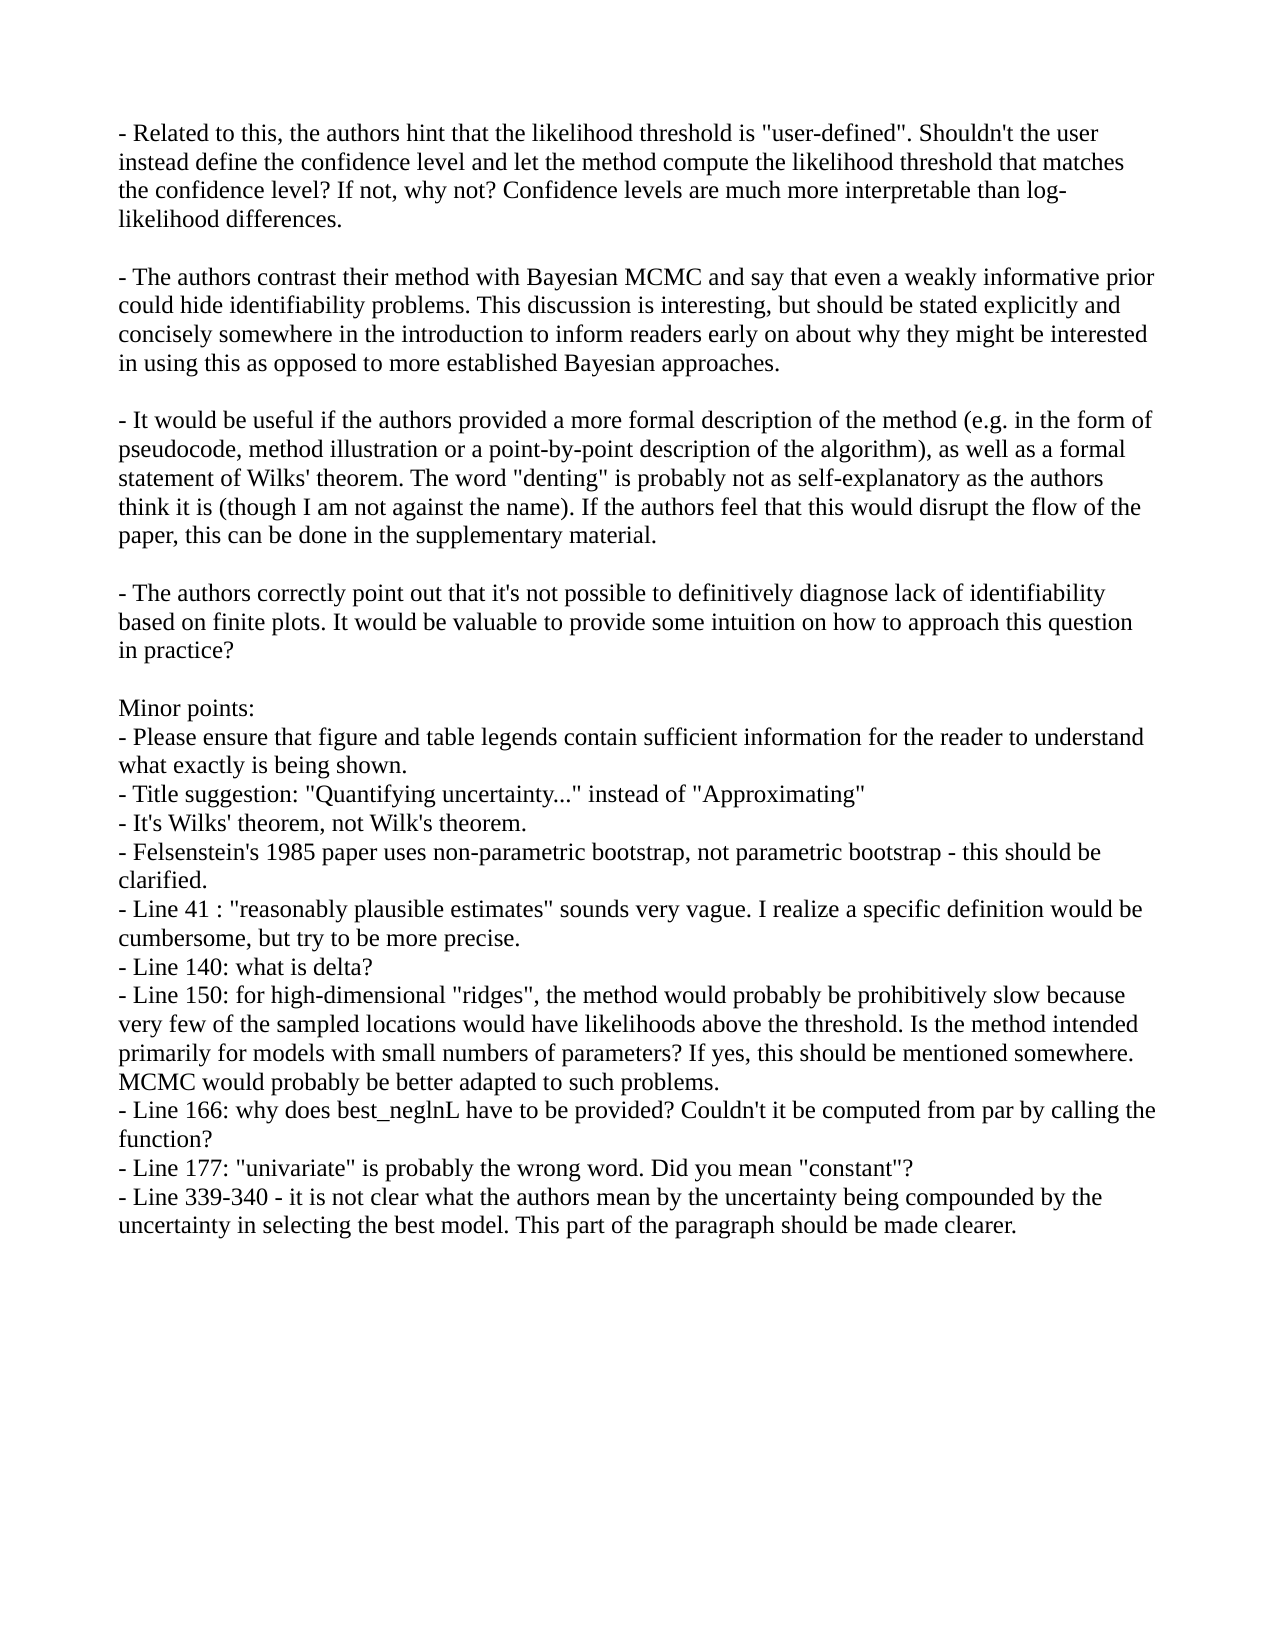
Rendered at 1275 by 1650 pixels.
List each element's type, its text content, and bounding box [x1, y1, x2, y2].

text - Line 150: for high-dimensional "ridges", the method would probably be prohibitively slow because very few of the sampled locations would have likelihoods above the threshold. Is the method intended primarily for models with small numbers of parameters? If yes, this should be mentioned somewhere. MCMC would probably be better adapted to such problems. [118, 981, 1157, 1096]
text - Please ensure that figure and table legends contain sufficient information for the reader to understand what exactly is being shown. [118, 722, 1157, 779]
text - Title suggestion: "Quantifying uncertainty..." instead of "Approximating" [118, 779, 1157, 808]
text - It's Wilks' theorem, not Wilk's theorem. [118, 808, 1157, 837]
text - Line 339-340 - it is not clear what the authors mean by the uncertainty being compounded by the uncertainty in selecting the best model. This part of the paragraph should be made clearer. [118, 1182, 1157, 1239]
text - Felsenstein's 1985 paper uses non-parametric bootstrap, not parametric bootstrap - this should be clarified. [118, 837, 1157, 894]
text - The authors contrast their method with Bayesian MCMC and say that even a weakly informative prior could hide identifiability problems. This discussion is interesting, but should be stated explicitly and concisely somewhere in the introduction to inform readers early on about why they might be interested in using this as opposed to more established Bayesian approaches. [118, 262, 1157, 377]
text - The authors correctly point out that it's not possible to definitively diagnose lack of identifiability based on finite plots. It would be valuable to provide some intuition on how to approach this question in practice? [118, 578, 1157, 664]
text - Line 41 : "reasonably plausible estimates" sounds very vague. I realize a specific definition would be cumbersome, but try to be more precise. [118, 894, 1157, 952]
text - Line 177: "univariate" is probably the wrong word. Did you mean "constant"? [118, 1153, 1157, 1182]
text - It would be useful if the authors provided a more formal description of the method (e.g. in the form of pseudocode, method illustration or a point-by-point description of the algorithm), as well as a formal statement of Wilks' theorem. The word "denting" is probably not as self-explanatory as the authors think it is (though I am not against the name). If the authors feel that this would disrupt the flow of the paper, this can be done in the supplementary material. [118, 406, 1157, 549]
text - Line 140: what is delta? [118, 952, 1157, 981]
text - Line 166: why does best_neglnL have to be provided? Couldn't it be computed from par by calling the function? [118, 1096, 1157, 1153]
text Minor points: [118, 693, 1157, 722]
text - Related to this, the authors hint that the likelihood threshold is "user-defined". Shouldn't the user instead define the confidence level and let the method compute the likelihood threshold that matches the confidence level? If not, why not? Confidence levels are much more interpretable than log-likelihood differences. [118, 118, 1157, 233]
